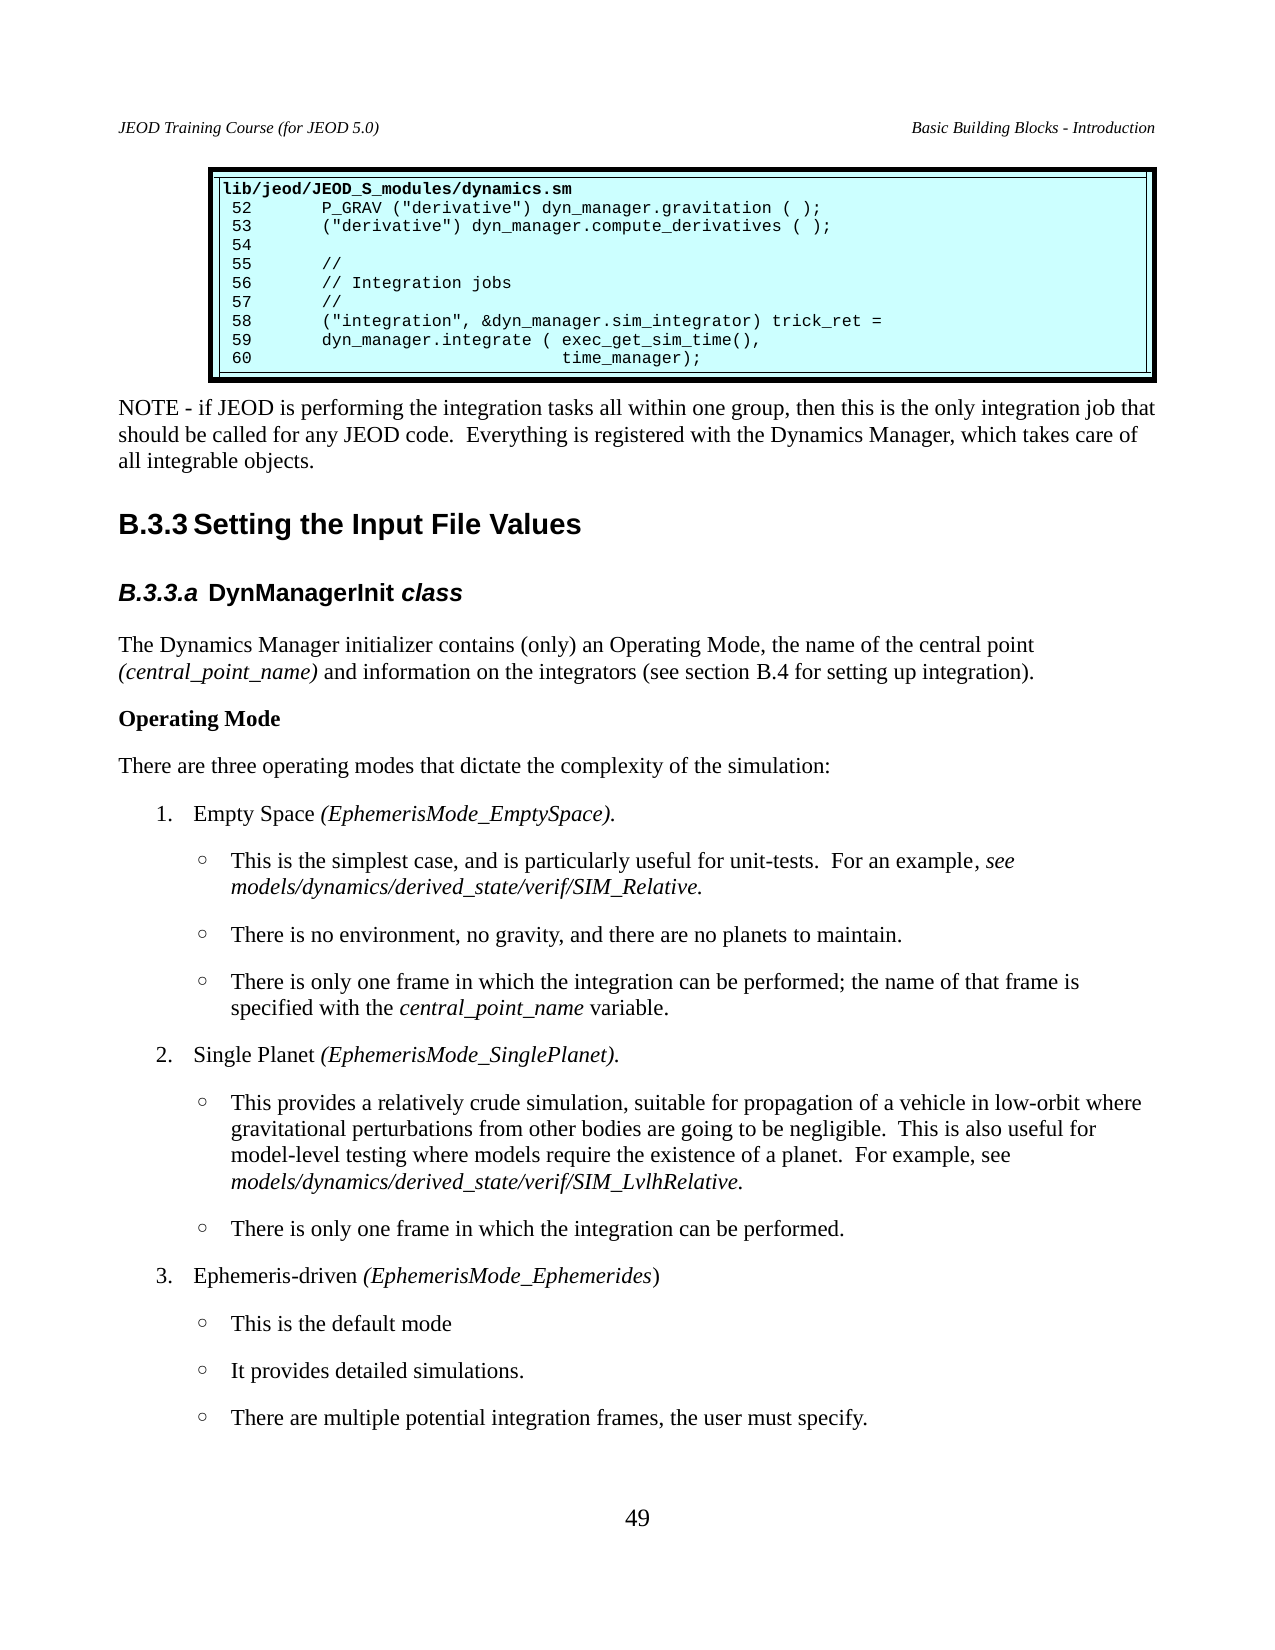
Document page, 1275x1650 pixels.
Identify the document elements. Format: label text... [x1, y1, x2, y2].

text NOTE - if JEOD is performing the integration tasks all within one group, then this is the only integration job that should be called for any JEOD code. Everything is registered with the Dynamics Manager, which takes care of all integrable objects. [118, 394, 1157, 473]
list This provides a relatively crude simulation, suitable for propagation of a vehicle in low-orbit where gravitational perturbations from other bodies are going to be negligible. This is also useful for model-level testing where models require the existence of a planet. For example, see models/dynamics/derived_state/verif/SIM_LvlhRelative. [193, 1089, 1157, 1194]
text 56 // Integration jobs [220, 261, 1146, 280]
text The Dynamics Manager initializer contains (only) an Operating Mode, the name of the central point (central_point_name) and information on the integrators (see section B.4 for setting up integration). [118, 631, 1157, 684]
list There is no environment, no gravity, and there are no planets to maintain. [193, 921, 1157, 947]
list This is the simplest case, and is particularly useful for unit-tests. For an example, see models/dynamics/derived_state/verif/SIM_Relative. [193, 847, 1157, 900]
list There is only one frame in which the integration can be performed; the name of that frame is specified with the central_point_name variable. [193, 968, 1157, 1021]
text Operating Mode [118, 705, 1157, 731]
list There is only one frame in which the integration can be performed. [193, 1215, 1157, 1242]
text 54 [220, 223, 1146, 242]
text lib/jeod/JEOD_S_modules/dynamics.sm [213, 172, 1146, 177]
list Ephemeris-driven (EphemerisMode_Ephemerides) [156, 1262, 1157, 1289]
text 55 // [213, 242, 219, 261]
text [220, 373, 1152, 377]
subtitle DynManagerInit class [118, 578, 1157, 607]
list Single Planet (EphemerisMode_SinglePlanet). [156, 1042, 1157, 1068]
text 59 dyn_manager.integrate ( exec_get_sim_time(), [220, 318, 1146, 336]
list It provides detailed simulations. [193, 1357, 1157, 1383]
text There are three operating modes that dictate the complexity of the simulation: [118, 752, 1157, 779]
subtitle Setting the Input File Values [118, 507, 1157, 541]
text 52 P_GRAV ("derivative") dyn_manager.gravitation ( ); [220, 186, 1146, 204]
text 57 // [220, 280, 1146, 299]
list Empty Space (EphemerisMode_EmptySpace). [156, 800, 1157, 826]
text 54 [213, 223, 219, 242]
text 54 [1147, 223, 1152, 242]
text 60 time_manager); [220, 336, 1146, 372]
list This is the default mode [193, 1310, 1157, 1336]
text 58 ("integration", &dyn_manager.sim_integrator) trick_ret = [220, 299, 1146, 318]
text 55 // [220, 242, 1146, 261]
list There are multiple potential integration frames, the user must specify. [193, 1404, 1157, 1431]
text lib/jeod/JEOD_S_modules/dynamics.sm [220, 178, 1146, 186]
text 53 ("derivative") dyn_manager.compute_derivatives ( ); [220, 204, 1146, 223]
text 57 // [213, 280, 219, 299]
